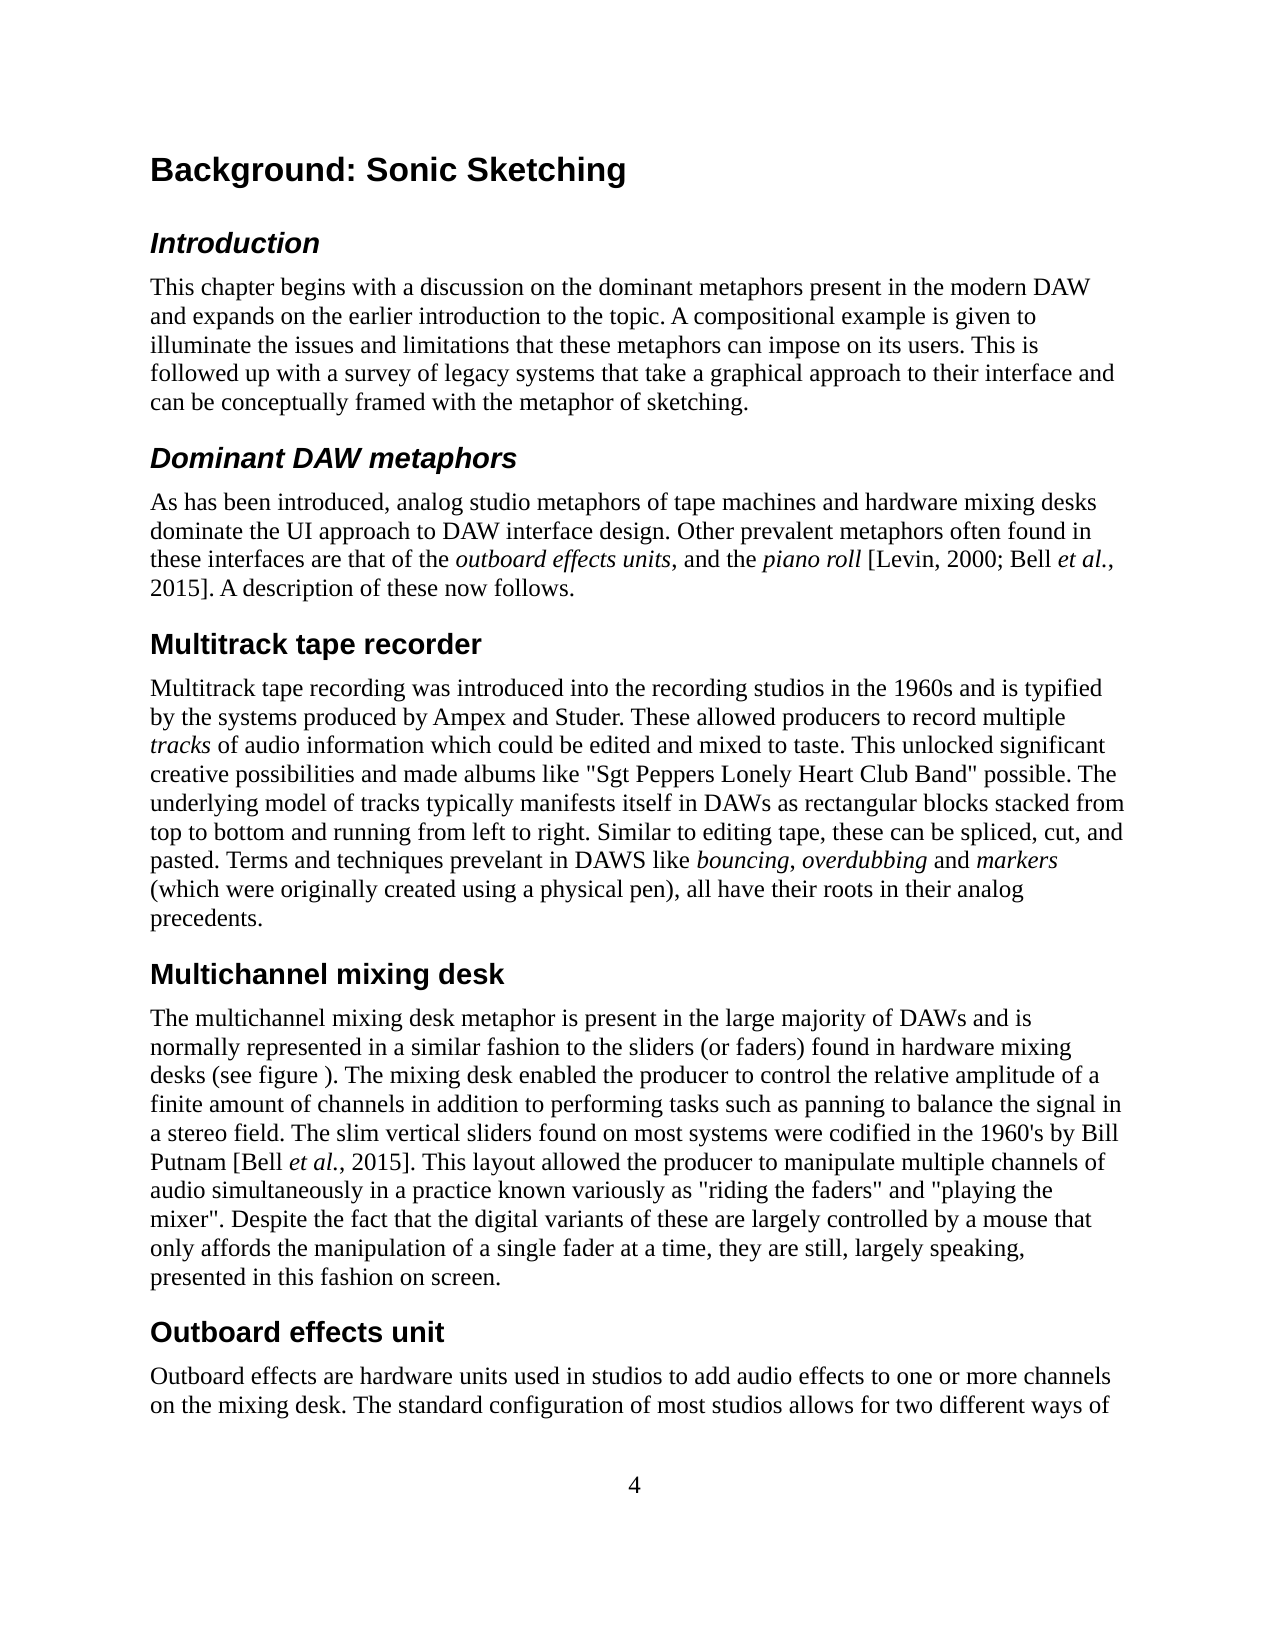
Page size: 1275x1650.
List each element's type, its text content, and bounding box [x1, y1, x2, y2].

subtitle Multichannel mixing desk [150, 957, 1125, 990]
subtitle Dominant DAW metaphors [150, 441, 1125, 474]
text This chapter begins with a discussion on the dominant metaphors present in the modern DAW and expands on the earlier introduction to the topic. A compositional example is given to illuminate the issues and limitations that these metaphors can impose on its users. This is followed up with a survey of legacy systems that take a graphical approach to their interface and can be conceptually framed with the metaphor of sketching. [150, 272, 1125, 416]
subtitle Multitrack tape recorder [150, 627, 1125, 661]
subtitle Background: Sonic Sketching [150, 150, 1125, 189]
text Multitrack tape recording was introduced into the recording studios in the 1960s and is typified by the systems produced by Ampex and Studer. These allowed producers to record multiple tracks of audio information which could be edited and mixed to taste. This unlocked significant creative possibilities and made albums like "Sgt Peppers Lonely Heart Club Band" possible. The underlying model of tracks typically manifests itself in DAWs as rectangular blocks stacked from top to bottom and running from left to right. Similar to editing tape, these can be spliced, cut, and pasted. Terms and techniques prevelant in DAWS like bouncing, overdubbing and markers (which were originally created using a physical pen), all have their roots in their analog precedents. [150, 673, 1125, 932]
subtitle Outboard effects unit [150, 1315, 1125, 1349]
text Outboard effects are hardware units used in studios to add audio effects to one or more channels on the mixing desk. The standard configuration of most studios allows for two different ways of [150, 1361, 1125, 1419]
text As has been introduced, analog studio metaphors of tape machines and hardware mixing desks dominate the UI approach to DAW interface design. Other prevalent metaphors often found in these interfaces are that of the outboard effects units, and the piano roll [Levin, 2000; Bell et al., 2015]. A description of these now follows. [150, 487, 1125, 602]
subtitle Introduction [150, 226, 1125, 260]
text The multichannel mixing desk metaphor is present in the large majority of DAWs and is normally represented in a similar fashion to the sliders (or faders) found in hardware mixing desks (see figure ). The mixing desk enabled the producer to control the relative amplitude of a finite amount of channels in addition to performing tasks such as panning to balance the signal in a stereo field. The slim vertical sliders found on most systems were codified in the 1960's by Bill Putnam [Bell et al., 2015]. This layout allowed the producer to manipulate multiple channels of audio simultaneously in a practice known variously as "riding the faders" and "playing the mixer". Despite the fact that the digital variants of these are largely controlled by a mouse that only affords the manipulation of a single fader at a time, they are still, largely speaking, presented in this fashion on screen. [150, 1003, 1125, 1290]
